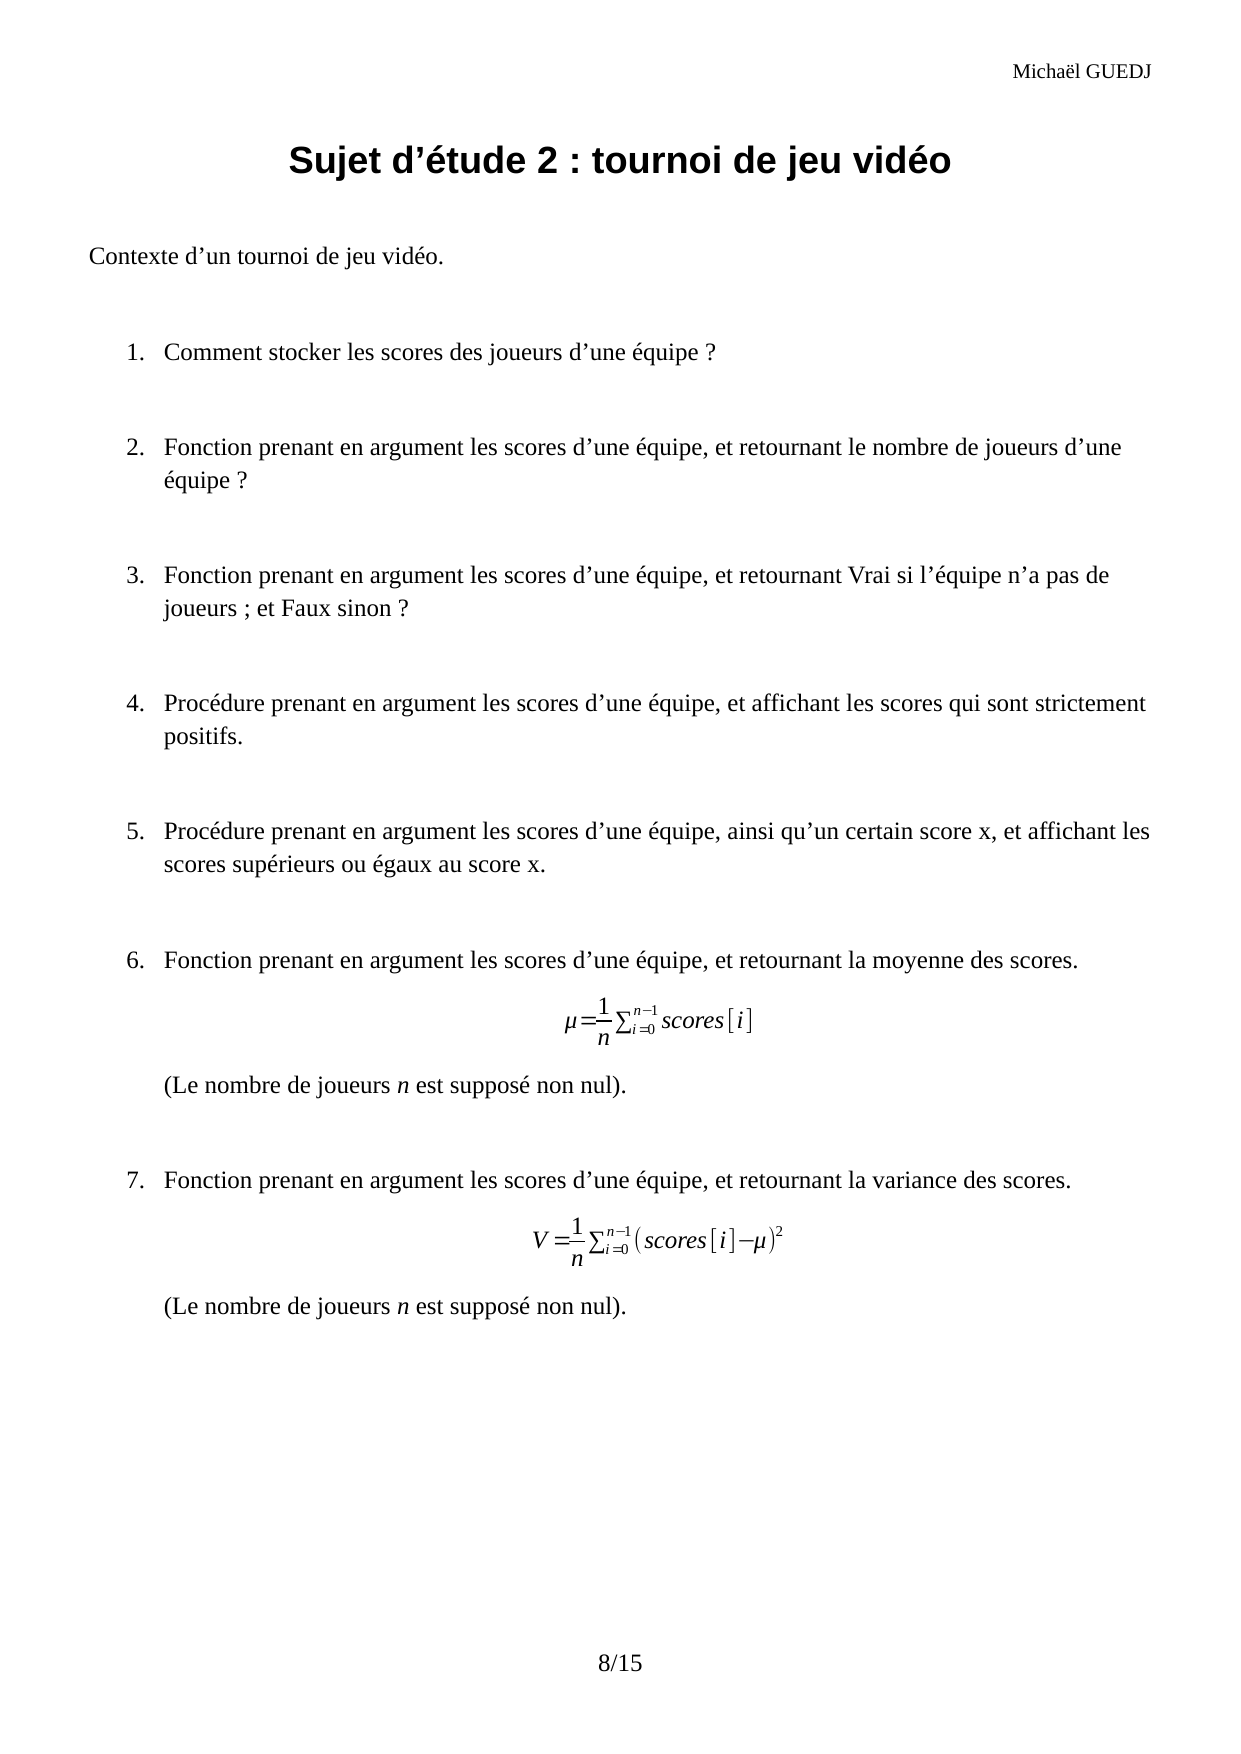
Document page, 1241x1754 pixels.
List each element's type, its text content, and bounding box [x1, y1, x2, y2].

list Fonction prenant en argument les scores d’une équipe, et retournant le nombre de joueurs d’une équipe ? [126, 432, 1152, 493]
subtitle Sujet d’étude 2 : tournoi de jeu vidéo [88, 138, 1152, 181]
list (Le nombre de joueurs n est supposé non nul). [126, 1070, 1152, 1099]
list Comment stocker les scores des joueurs d’une équipe ? [126, 337, 1152, 365]
list (Le nombre de joueurs n est supposé non nul). [126, 1291, 1152, 1319]
list Fonction prenant en argument les scores d’une équipe, et retournant Vrai si l’équipe n’a pas de joueurs ; et Faux sinon ? [126, 560, 1152, 622]
list Procédure prenant en argument les scores d’une équipe, ainsi qu’un certain score x, et affichant les scores supérieurs ou égaux au score x. [126, 816, 1152, 878]
text Contexte d’un tournoi de jeu vidéo. [88, 241, 1152, 270]
list Procédure prenant en argument les scores d’une équipe, et affichant les scores qui sont strictement positifs. [126, 688, 1152, 750]
list Fonction prenant en argument les scores d’une équipe, et retournant la variance des scores. [126, 1165, 1152, 1194]
list Fonction prenant en argument les scores d’une équipe, et retournant la moyenne des scores. [126, 945, 1152, 973]
